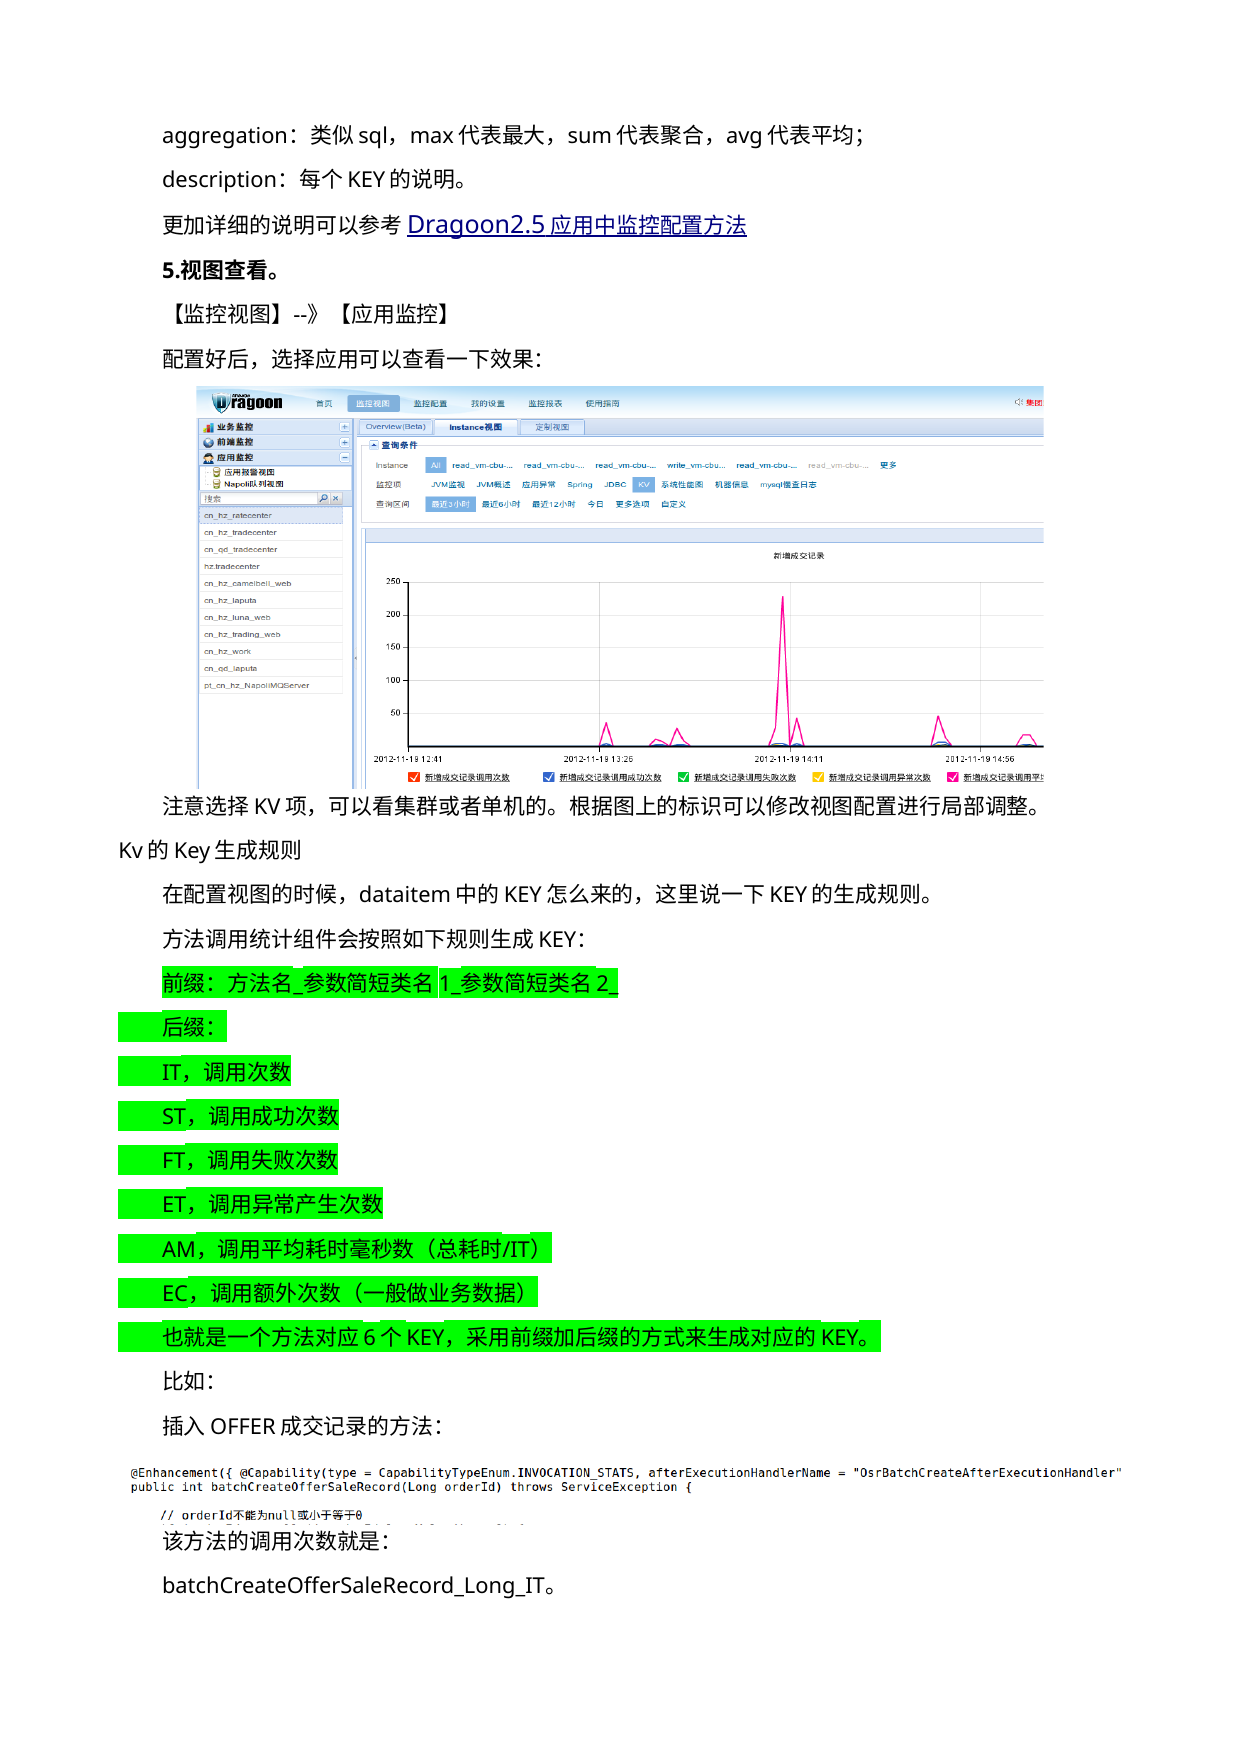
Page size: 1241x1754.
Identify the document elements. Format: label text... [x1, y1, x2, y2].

text 配置好后，选择应用可以查看一下效果： [118, 342, 1122, 373]
text Kv的Key生成规则 [118, 833, 1122, 865]
text 后缀： [118, 1010, 1122, 1042]
text 5.视图查看。 [118, 253, 1122, 285]
text 前缀：方法名_参数简短类名1_参数简短类名2_ [118, 966, 1122, 998]
text AM，调用平均耗时毫秒数（总耗时/IT） [118, 1232, 1122, 1263]
picture [196, 386, 1044, 789]
text 在配置视图的时候，dataitem中的KEY怎么来的，这里说一下KEY的生成规则。 [118, 877, 1122, 909]
picture [118, 1452, 1123, 1525]
text 也就是一个方法对应6个KEY，采用前缀加后缀的方式来生成对应的KEY。 [118, 1320, 1122, 1352]
text 更加详细的说明可以参考Dragoon2.5应用中监控配置方法 [118, 207, 1122, 241]
text 插入OFFER成交记录的方法： [118, 1409, 1122, 1440]
text 比如： [118, 1364, 1122, 1396]
text EC，调用额外次数（一般做业务数据） [118, 1276, 1122, 1308]
text ST，调用成功次数 [118, 1099, 1122, 1131]
text 方法调用统计组件会按照如下规则生成KEY： [118, 922, 1122, 953]
text aggregation：类似sql，max代表最大，sum代表聚合，avg代表平均； [118, 118, 1122, 150]
text 【监控视图】--》【应用监控】 [118, 297, 1122, 329]
text 注意选择KV项，可以看集群或者单机的。根据图上的标识可以修改视图配置进行局部调整。 [118, 386, 1122, 821]
text ET，调用异常产生次数 [118, 1187, 1122, 1219]
text IT，调用次数 [118, 1054, 1122, 1086]
text FT，调用失败次数 [118, 1143, 1122, 1175]
text batchCreateOfferSaleRecord_Long_IT。 [118, 1568, 1122, 1600]
text 该方法的调用次数就是： [118, 1525, 1122, 1556]
text description：每个KEY的说明。 [118, 162, 1122, 194]
